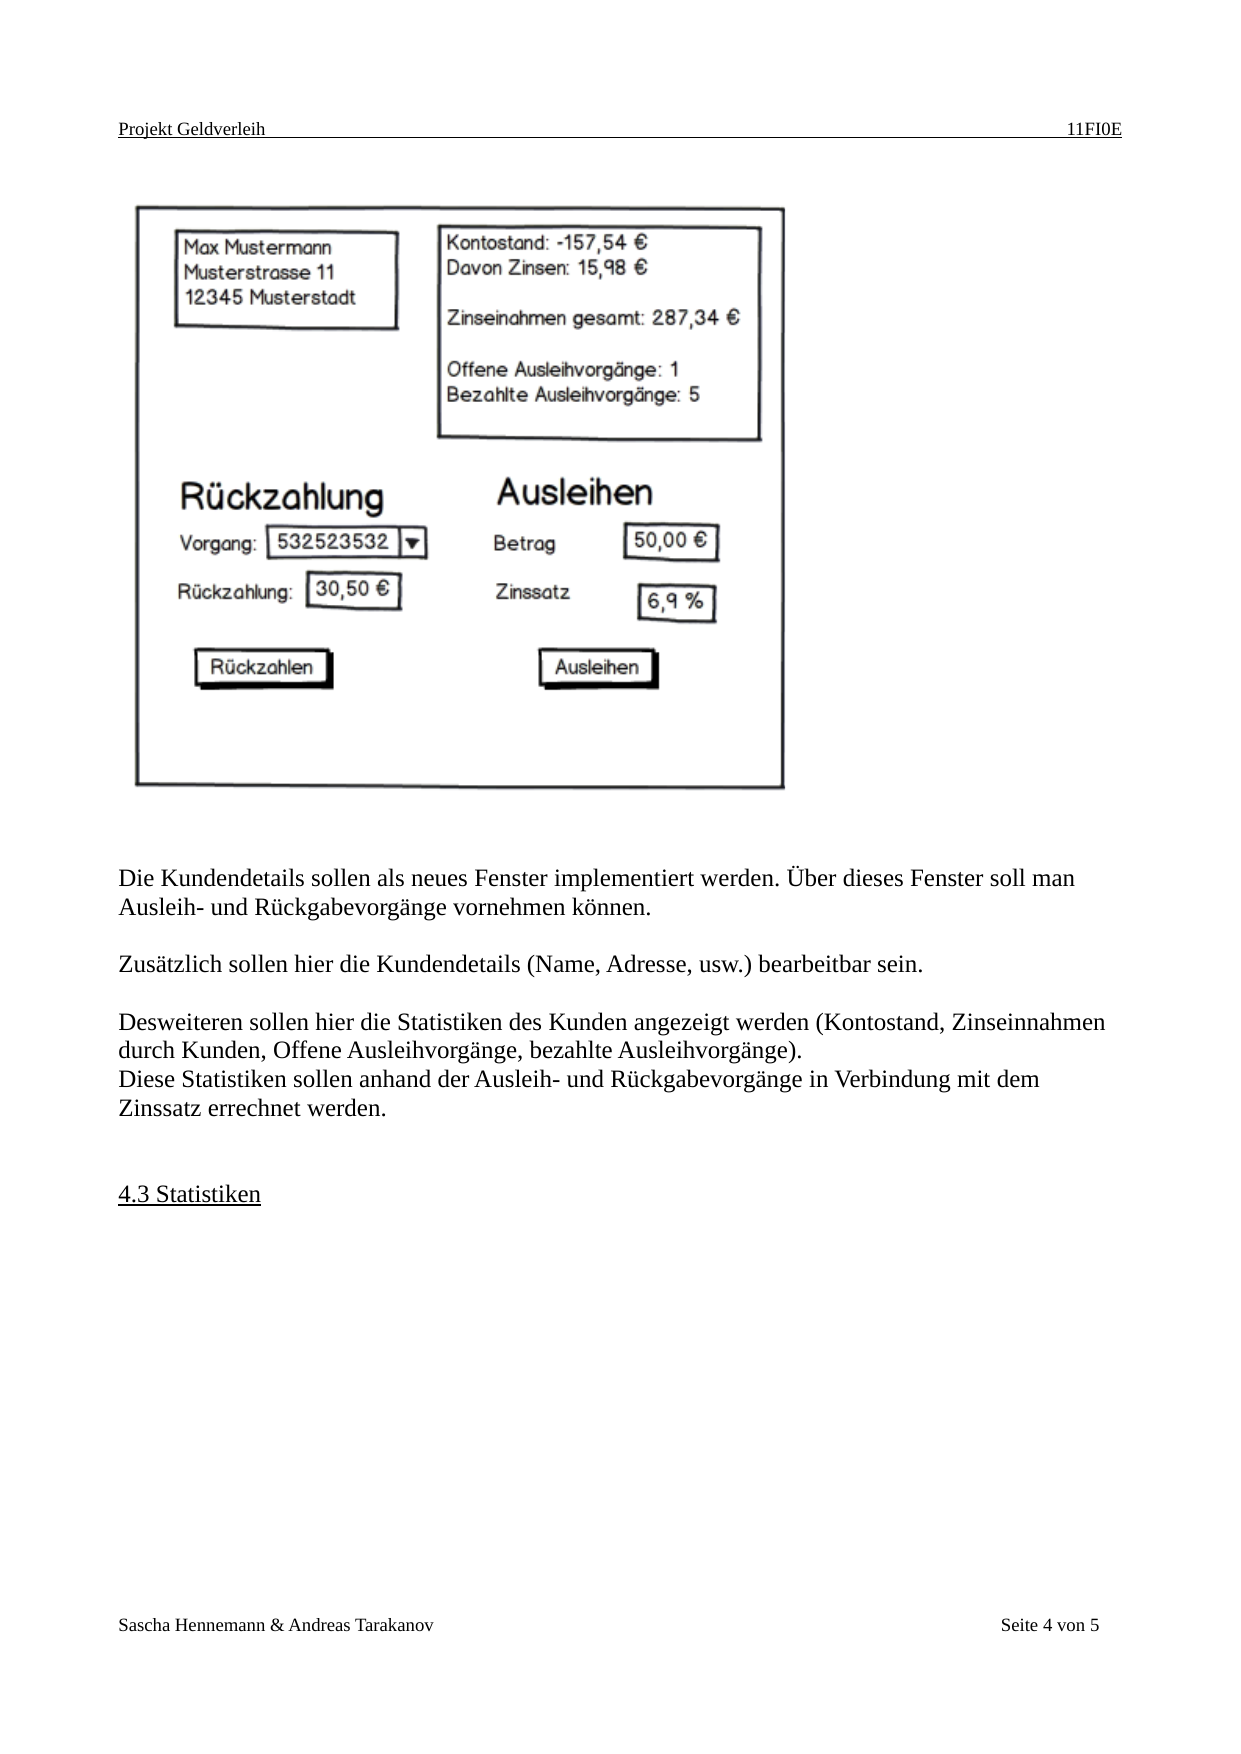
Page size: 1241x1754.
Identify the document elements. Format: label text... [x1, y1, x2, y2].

text 4.3 Statistiken [118, 1179, 1122, 1208]
text Die Kundendetails sollen als neues Fenster implementiert werden. Über dieses Fenster soll man Ausleih- und Rückgabevorgänge vornehmen können. [118, 863, 1122, 920]
text Zusätzlich sollen hier die Kundendetails (Name, Adresse, usw.) bearbeitbar sein. [118, 949, 1122, 978]
picture [118, 189, 786, 806]
text Diese Statistiken sollen anhand der Ausleih- und Rückgabevorgänge in Verbindung mit dem Zinssatz errechnet werden. [118, 1064, 1122, 1122]
text Desweiteren sollen hier die Statistiken des Kunden angezeigt werden (Kontostand, Zinseinnahmen durch Kunden, Offene Ausleihvorgänge, bezahlte Ausleihvorgänge). [118, 1007, 1122, 1064]
